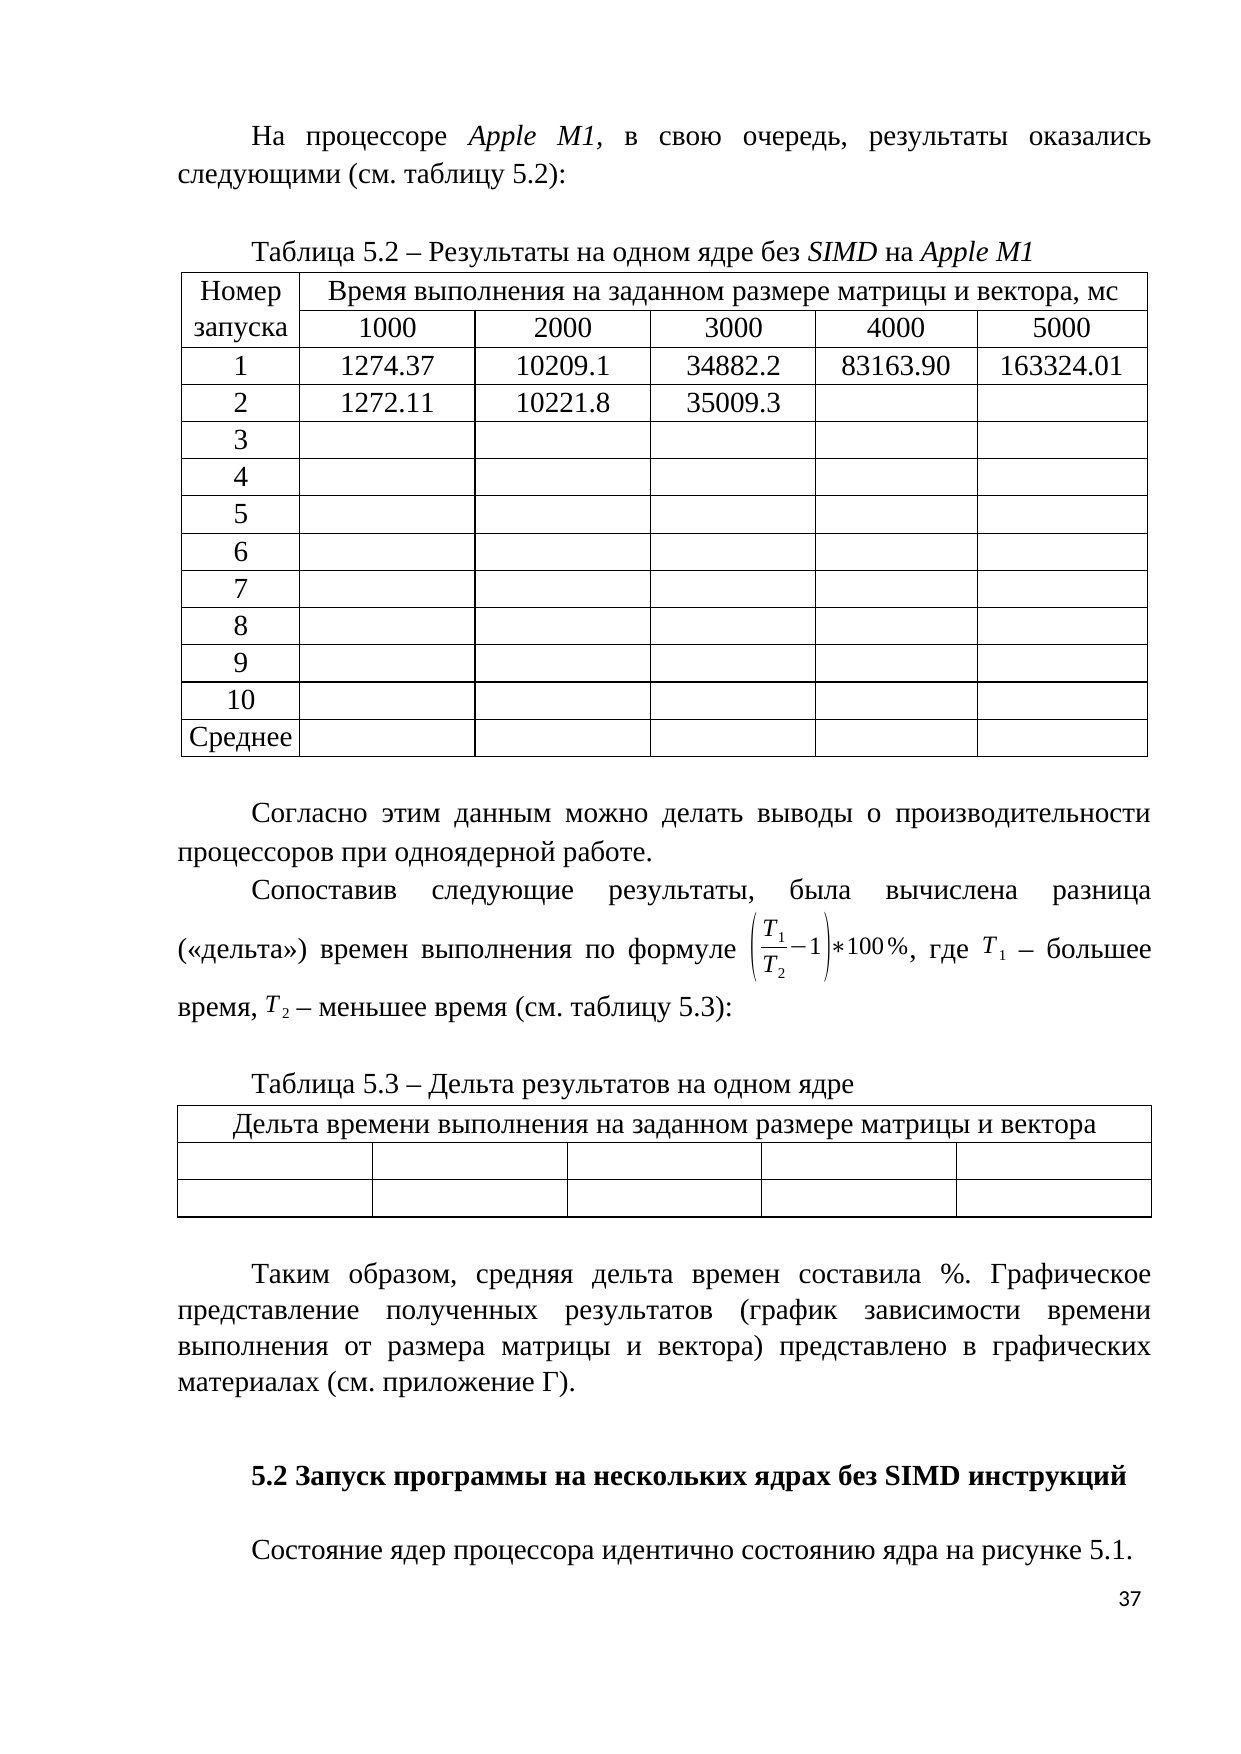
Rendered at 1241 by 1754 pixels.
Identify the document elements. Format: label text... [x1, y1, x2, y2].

table_cell [476, 534, 650, 570]
table_cell 35009.3 [651, 385, 815, 421]
table_cell [651, 608, 815, 644]
table_cell [978, 534, 1147, 570]
table_header Время выполнения на заданном размере матрицы и вектора, мс [300, 273, 1147, 309]
table_cell [300, 608, 474, 644]
table_cell 1272.11 [300, 385, 474, 421]
table_cell [300, 534, 474, 570]
table_cell 3000 [651, 311, 815, 347]
table_cell [300, 459, 474, 495]
table_cell [816, 385, 977, 421]
table_cell [957, 1143, 1151, 1179]
table_cell [300, 496, 474, 533]
table_cell [178, 1143, 372, 1179]
table_cell [476, 459, 650, 495]
table_cell 4 [182, 459, 299, 495]
table_cell [476, 683, 650, 718]
table_cell [816, 459, 977, 495]
table_cell [978, 571, 1147, 607]
text Состояние ядер процессора идентично состоянию ядра на рисунке 5.1. [177, 1532, 1152, 1566]
table_cell [476, 645, 650, 681]
table_cell 2000 [476, 311, 650, 347]
table_cell 1 [182, 348, 299, 384]
table_cell [651, 422, 815, 458]
table_cell [816, 422, 977, 458]
table_cell [568, 1180, 761, 1216]
table_cell [978, 496, 1147, 533]
table_cell [978, 608, 1147, 644]
table_cell [816, 534, 977, 570]
table_cell 2 [182, 385, 299, 421]
table_cell [762, 1143, 956, 1179]
table_cell [651, 496, 815, 533]
table_cell 1000 [300, 311, 474, 347]
table_cell [476, 571, 650, 607]
table_cell 34882.2 [651, 348, 815, 384]
table_cell [816, 645, 977, 681]
text Сопоставив следующие результаты, была вычислена разница («дельта») времен выполнения по формуле , где – большее время, – меньшее время (см. таблицу 5.3): [177, 872, 1152, 1023]
table_cell [762, 1180, 956, 1216]
table_cell [651, 645, 815, 681]
table_cell [300, 683, 474, 718]
table_cell [373, 1180, 567, 1216]
text На процессоре Apple M1, в свою очередь, результаты оказались следующими (см. таблицу 5.2): [177, 118, 1152, 190]
table_cell 10221.8 [476, 385, 650, 421]
table_cell [816, 720, 977, 756]
table_cell 7 [182, 571, 299, 607]
text Таким образом, средняя дельта времен составила %. Графическое представление полученных результатов (график зависимости времени выполнения от размера матрицы и вектора) представлено в графических материалах (см. приложение Г). [177, 1256, 1152, 1398]
table_cell 5 [182, 496, 299, 533]
table_cell Среднее [182, 720, 299, 756]
table_header Дельта времени выполнения на заданном размере матрицы и вектора [178, 1106, 1151, 1142]
table_cell 6 [182, 534, 299, 570]
subtitle 5.2 Запуск программы на нескольких ядрах без SIMD инструкций [177, 1458, 1152, 1491]
table_cell [651, 571, 815, 607]
table_cell 1274.37 [300, 348, 474, 384]
table_cell [476, 496, 650, 533]
table_cell 163324.01 [978, 348, 1147, 384]
table_cell [816, 496, 977, 533]
table_cell [978, 422, 1147, 458]
table_cell 10 [182, 683, 299, 718]
table_cell [476, 720, 650, 756]
table_cell [816, 608, 977, 644]
table_cell [816, 571, 977, 607]
table_cell [651, 459, 815, 495]
table_cell [957, 1180, 1151, 1216]
table_cell 3 [182, 422, 299, 458]
table_cell [978, 645, 1147, 681]
table_cell [476, 608, 650, 644]
table_cell [300, 720, 474, 756]
table_cell [651, 683, 815, 718]
table_cell [568, 1143, 761, 1179]
table_cell [978, 683, 1147, 718]
table_cell [300, 645, 474, 681]
table_cell 83163.90 [816, 348, 977, 384]
text Таблица 5.3 – Дельта результатов на одном ядре [177, 1066, 1152, 1100]
table_cell 4000 [816, 311, 977, 347]
table_cell [978, 385, 1147, 421]
table_cell 10209.1 [476, 348, 650, 384]
text Согласно этим данным можно делать выводы о производительности процессоров при одноядерной работе. [177, 795, 1152, 867]
table_cell [373, 1143, 567, 1179]
table_cell [476, 422, 650, 458]
table_cell 5000 [978, 311, 1147, 347]
table_cell [651, 720, 815, 756]
table_cell [978, 459, 1147, 495]
table_cell [816, 683, 977, 718]
table_cell [178, 1180, 372, 1216]
table_cell 8 [182, 608, 299, 644]
table_cell [300, 422, 474, 458]
text Таблица 5.2 – Результаты на одном ядре без SIMD на Apple M1 [177, 234, 1152, 267]
table_header Номер запуска [182, 273, 299, 347]
table_cell [651, 534, 815, 570]
table_cell [300, 571, 474, 607]
table_cell [978, 720, 1147, 756]
table_cell 9 [182, 645, 299, 681]
